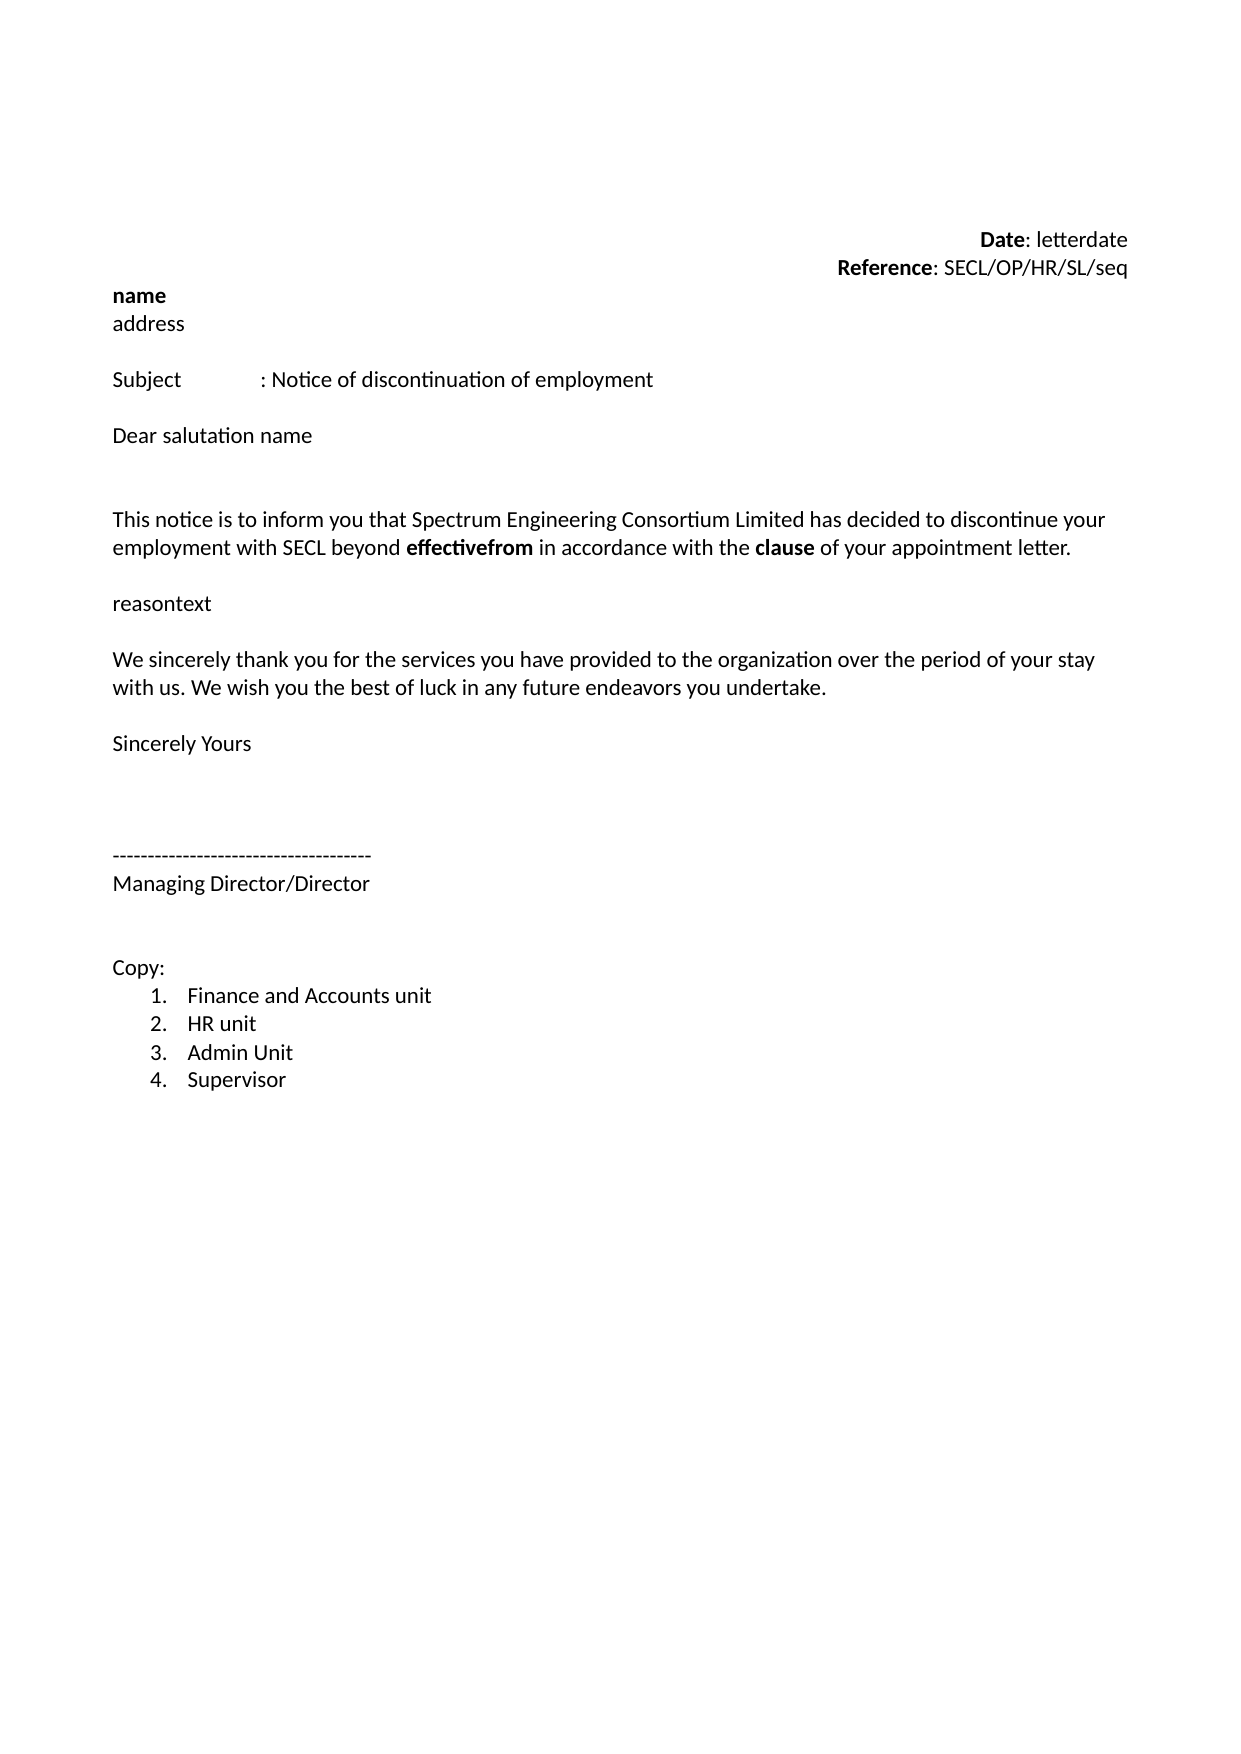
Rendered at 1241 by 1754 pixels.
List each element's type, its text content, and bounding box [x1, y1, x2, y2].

list Supervisor [150, 1066, 1128, 1094]
text reasontext [112, 589, 1128, 617]
text Copy: [112, 953, 1128, 982]
text Reference: SECL/OP/HR/SL/seq [112, 253, 1128, 281]
list HR unit [150, 1009, 1128, 1038]
list Finance and Accounts unit [150, 982, 1128, 1009]
text address [112, 309, 1128, 337]
text Dear salutation name [112, 421, 1128, 449]
text We sincerely thank you for the services you have provided to the organization over the period of your stay with us. We wish you the best of luck in any future endeavors you undertake. [112, 645, 1128, 701]
text Managing Director/Director [112, 869, 1128, 897]
text Sincerely Yours [112, 729, 1128, 757]
text Date: letterdate [112, 225, 1128, 253]
text ------------------------------------- [112, 841, 1128, 869]
list Admin Unit [150, 1038, 1128, 1066]
text This notice is to inform you that Spectrum Engineering Consortium Limited has decided to discontinue your employment with SECL beyond effectivefrom in accordance with the clause of your appointment letter. [112, 505, 1128, 561]
text Subject : Notice of discontinuation of employment [112, 365, 1128, 393]
text name [112, 281, 1128, 309]
